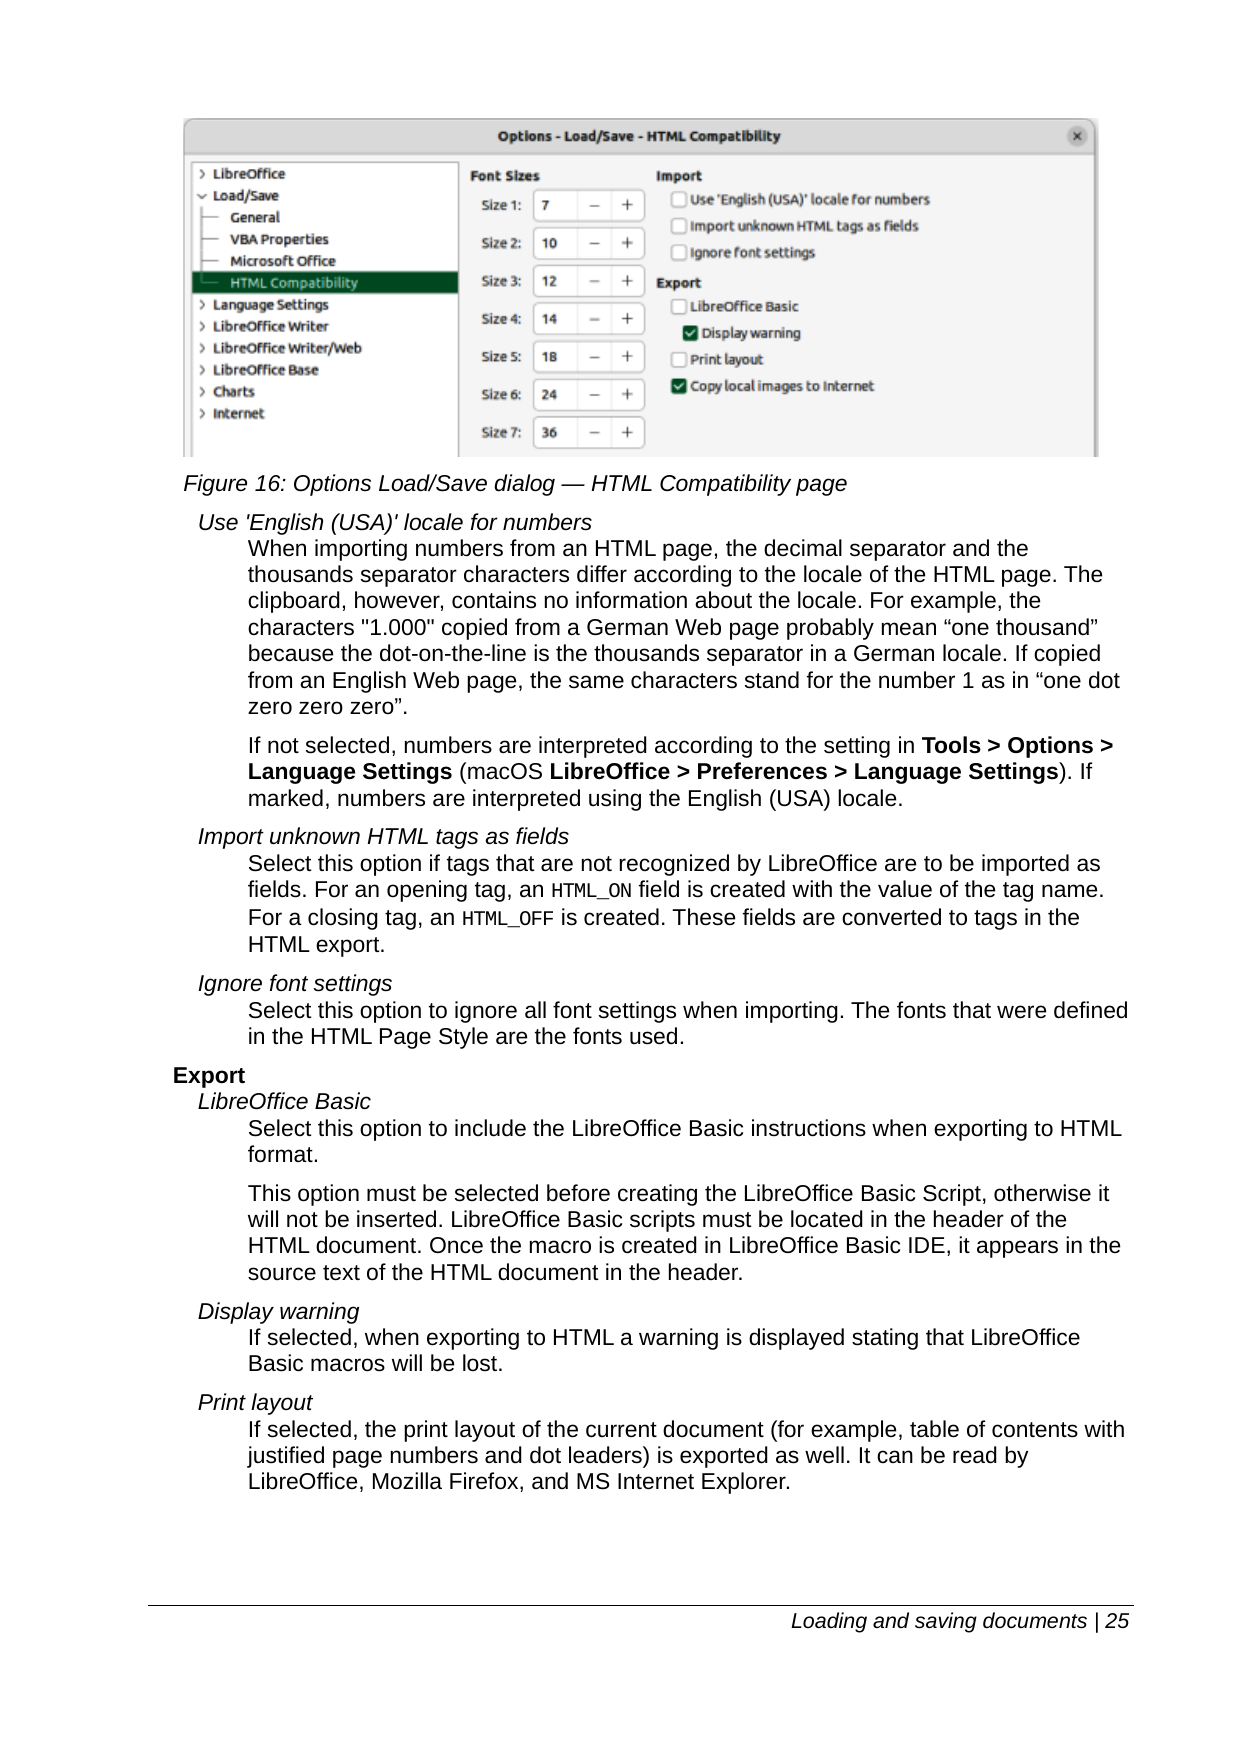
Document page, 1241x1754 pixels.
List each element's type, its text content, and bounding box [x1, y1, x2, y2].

text This option must be selected before creating the LibreOffice Basic Script, otherwise it will not be inserted. LibreOffice Basic scripts must be located in the header of the HTML document. Once the macro is created in LibreOffice Basic IDE, it appears in the source text of the HTML document in the header. [248, 1180, 1134, 1285]
text Select this option to ignore all font settings when importing. The fonts that were defined in the HTML Page Style are the fonts used. [248, 997, 1134, 1049]
text Figure 16: Options Load/Save dialog — HTML Compatibility page [183, 469, 1098, 496]
text Import unknown HTML tags as fields [198, 823, 1134, 850]
text If selected, the print layout of the current document (for example, table of contents with justified page numbers and dot leaders) is exported as well. It can be read by LibreOffice, Mozilla Firefox, and MS Internet Explorer. [248, 1416, 1134, 1495]
text Display warning [198, 1298, 1134, 1324]
picture [183, 118, 1099, 457]
text If selected, when exporting to HTML a warning is displayed stating that LibreOffice Basic macros will be lost. [248, 1324, 1134, 1377]
text Select this option if tags that are not recognized by LibreOffice are to be imported as fields. For an opening tag, an HTML_ON field is created with the value of the tag name. For a closing tag, an HTML_OFF is created. These fields are converted to tags in the HTML export. [248, 850, 1134, 958]
text Use 'English (USA)' locale for numbers [198, 508, 1134, 535]
text LibreOffice Basic [198, 1088, 1134, 1114]
text When importing numbers from an HTML page, the decimal separator and the thousands separator characters differ according to the locale of the HTML page. The clipboard, however, contains no information about the locale. For example, the characters "1.000" copied from a German Web page probably mean “one thousand” because the dot-on-the-line is the thousands separator in a German locale. If copied from an English Web page, the same characters stand for the number 1 as in “one dot zero zero zero”. [248, 535, 1134, 719]
text Export [173, 1062, 1134, 1088]
text Ignore font settings [198, 970, 1134, 997]
text Print layout [198, 1389, 1134, 1416]
text Select this option to include the LibreOffice Basic instructions when exporting to HTML format. [248, 1114, 1134, 1167]
text If not selected, numbers are interpreted according to the setting in Tools > Options > Language Settings (macOS LibreOffice > Preferences > Language Settings). If marked, numbers are interpreted using the English (USA) locale. [248, 732, 1134, 811]
